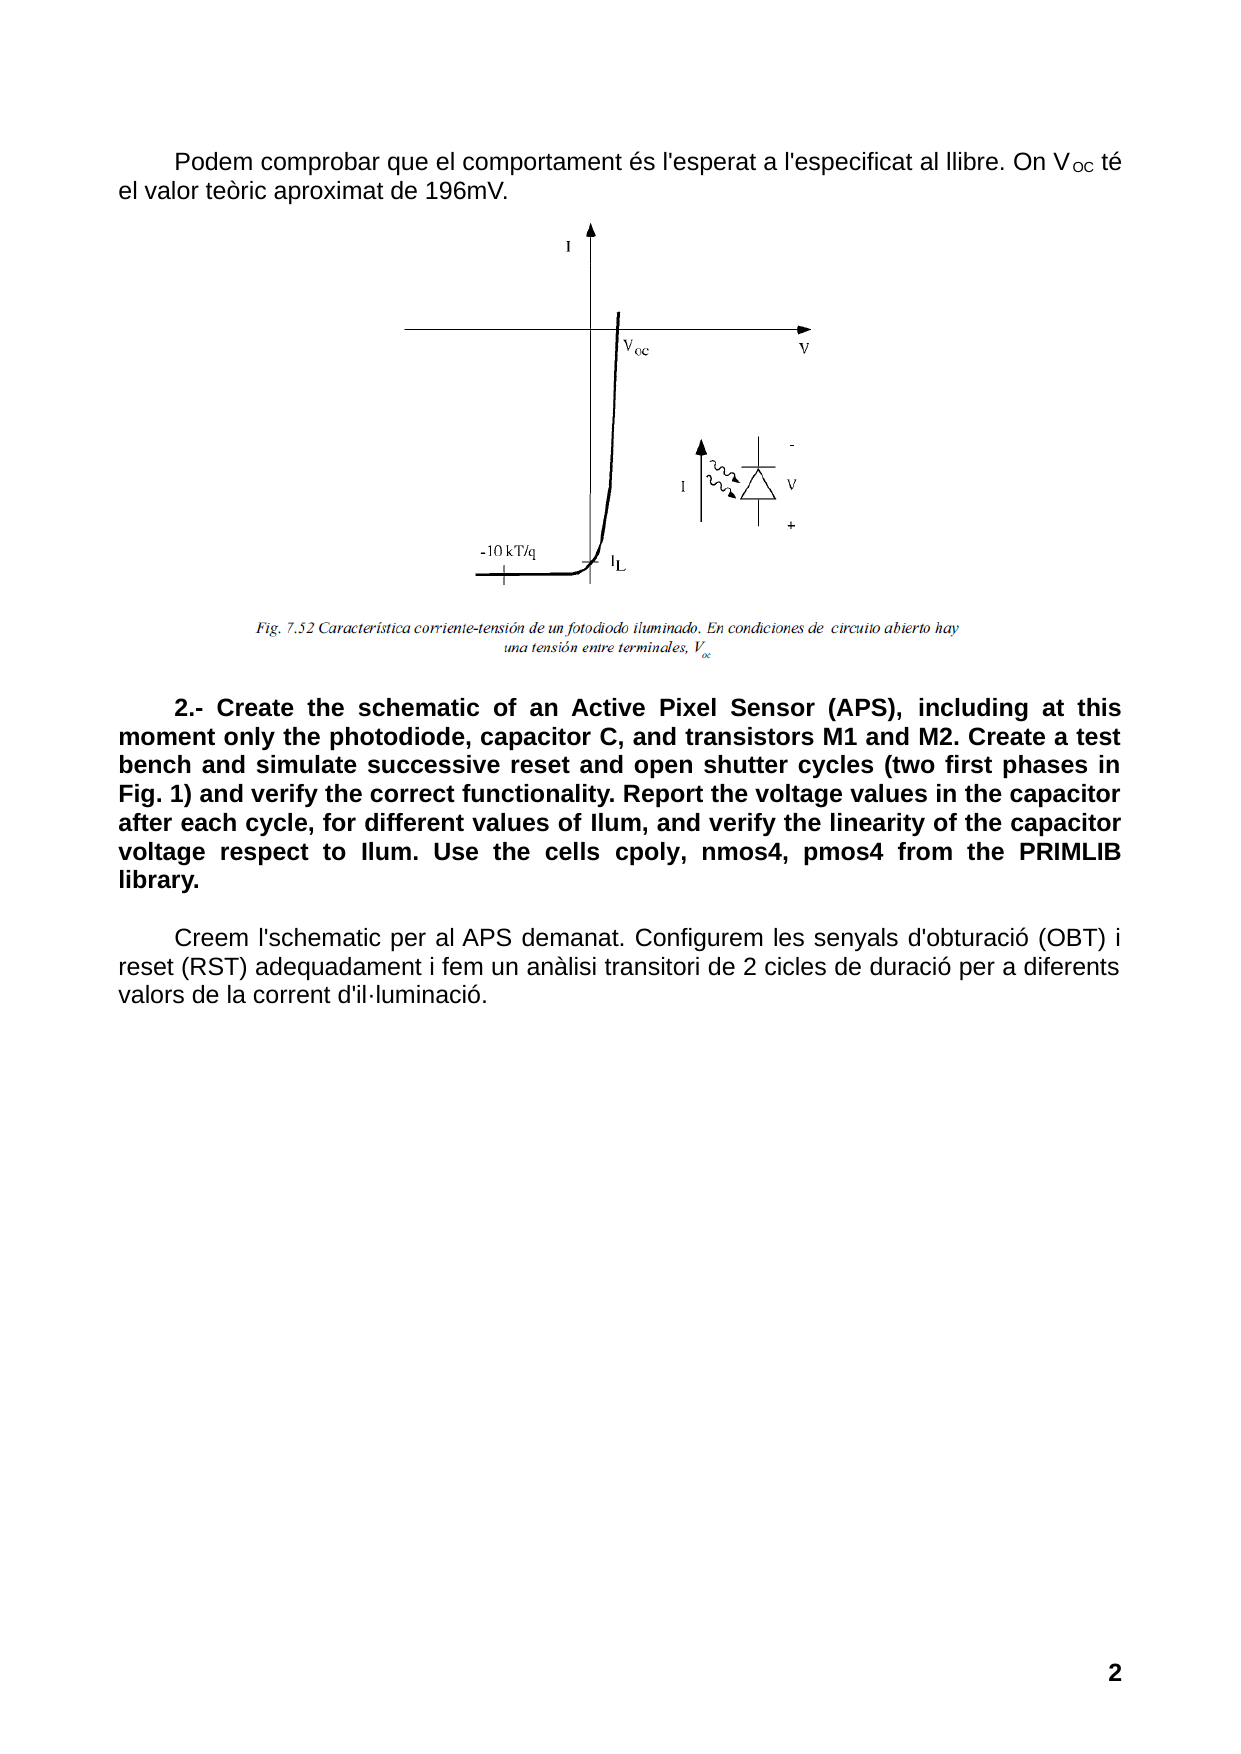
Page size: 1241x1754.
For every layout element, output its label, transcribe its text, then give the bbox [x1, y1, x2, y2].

text Creem l'schematic per al APS demanat. Configurem les senyals d'obturació (OBT) i reset (RST) adequadament i fem un anàlisi transitori de 2 cicles de duració per a diferents valors de la corrent d'il·luminació. [118, 923, 1122, 1009]
text Podem comprobar que el comportament és l'esperat a l'especificat al llibre. On VOC té el valor teòric aproximat de 196mV. [118, 147, 1122, 204]
text 2.- Create the schematic of an Active Pixel Sensor (APS), including at this moment only the photodiode, capacitor C, and transistors M1 and M2. Create a test bench and simulate successive reset and open shutter cycles (two first phases in Fig. 1) and verify the correct functionality. Report the voltage values in the capacitor after each cycle, for different values of Ilum, and verify the linearity of the capacitor voltage respect to Ilum. Use the cells cpoly, nmos4, pmos4 from the PRIMLIB library. [118, 693, 1122, 894]
picture [248, 218, 993, 664]
